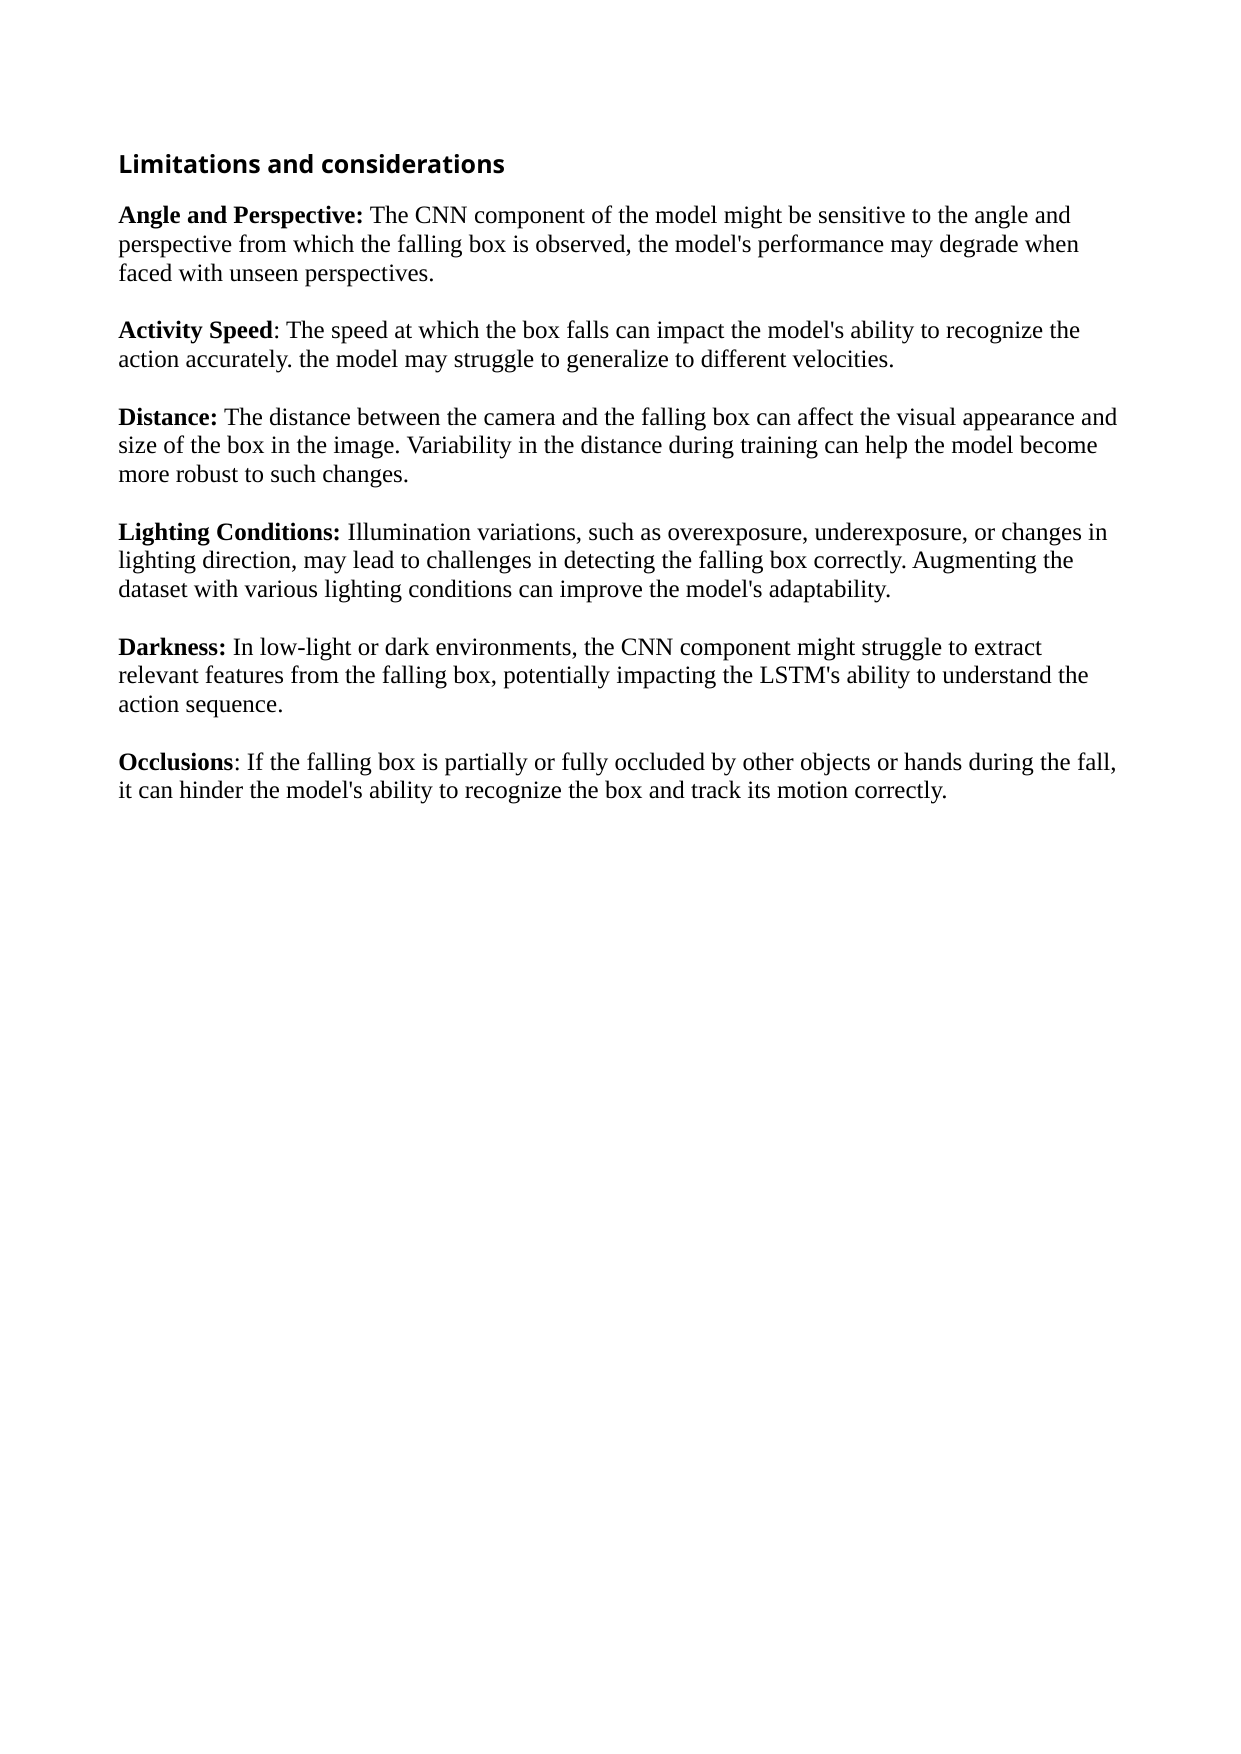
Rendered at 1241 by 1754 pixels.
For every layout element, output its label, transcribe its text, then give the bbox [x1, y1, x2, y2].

text Activity Speed: The speed at which the box falls can impact the model's ability to recognize the action accurately. the model may struggle to generalize to different velocities. [118, 316, 1122, 373]
text Darkness: In low-light or dark environments, the CNN component might struggle to extract relevant features from the falling box, potentially impacting the LSTM's ability to understand the action sequence. [118, 632, 1122, 718]
text Angle and Perspective: The CNN component of the model might be sensitive to the angle and perspective from which the falling box is observed, the model's performance may degrade when faced with unseen perspectives. [118, 201, 1122, 287]
text Limitations and considerations [118, 147, 1122, 181]
text Lighting Conditions: Illumination variations, such as overexposure, underexposure, or changes in lighting direction, may lead to challenges in detecting the falling box correctly. Augmenting the dataset with various lighting conditions can improve the model's adaptability. [118, 517, 1122, 603]
text Distance: The distance between the camera and the falling box can affect the visual appearance and size of the box in the image. Variability in the distance during training can help the model become more robust to such changes. [118, 402, 1122, 488]
text Occlusions: If the falling box is partially or fully occluded by other objects or hands during the fall, it can hinder the model's ability to recognize the box and track its motion correctly. [118, 747, 1122, 804]
